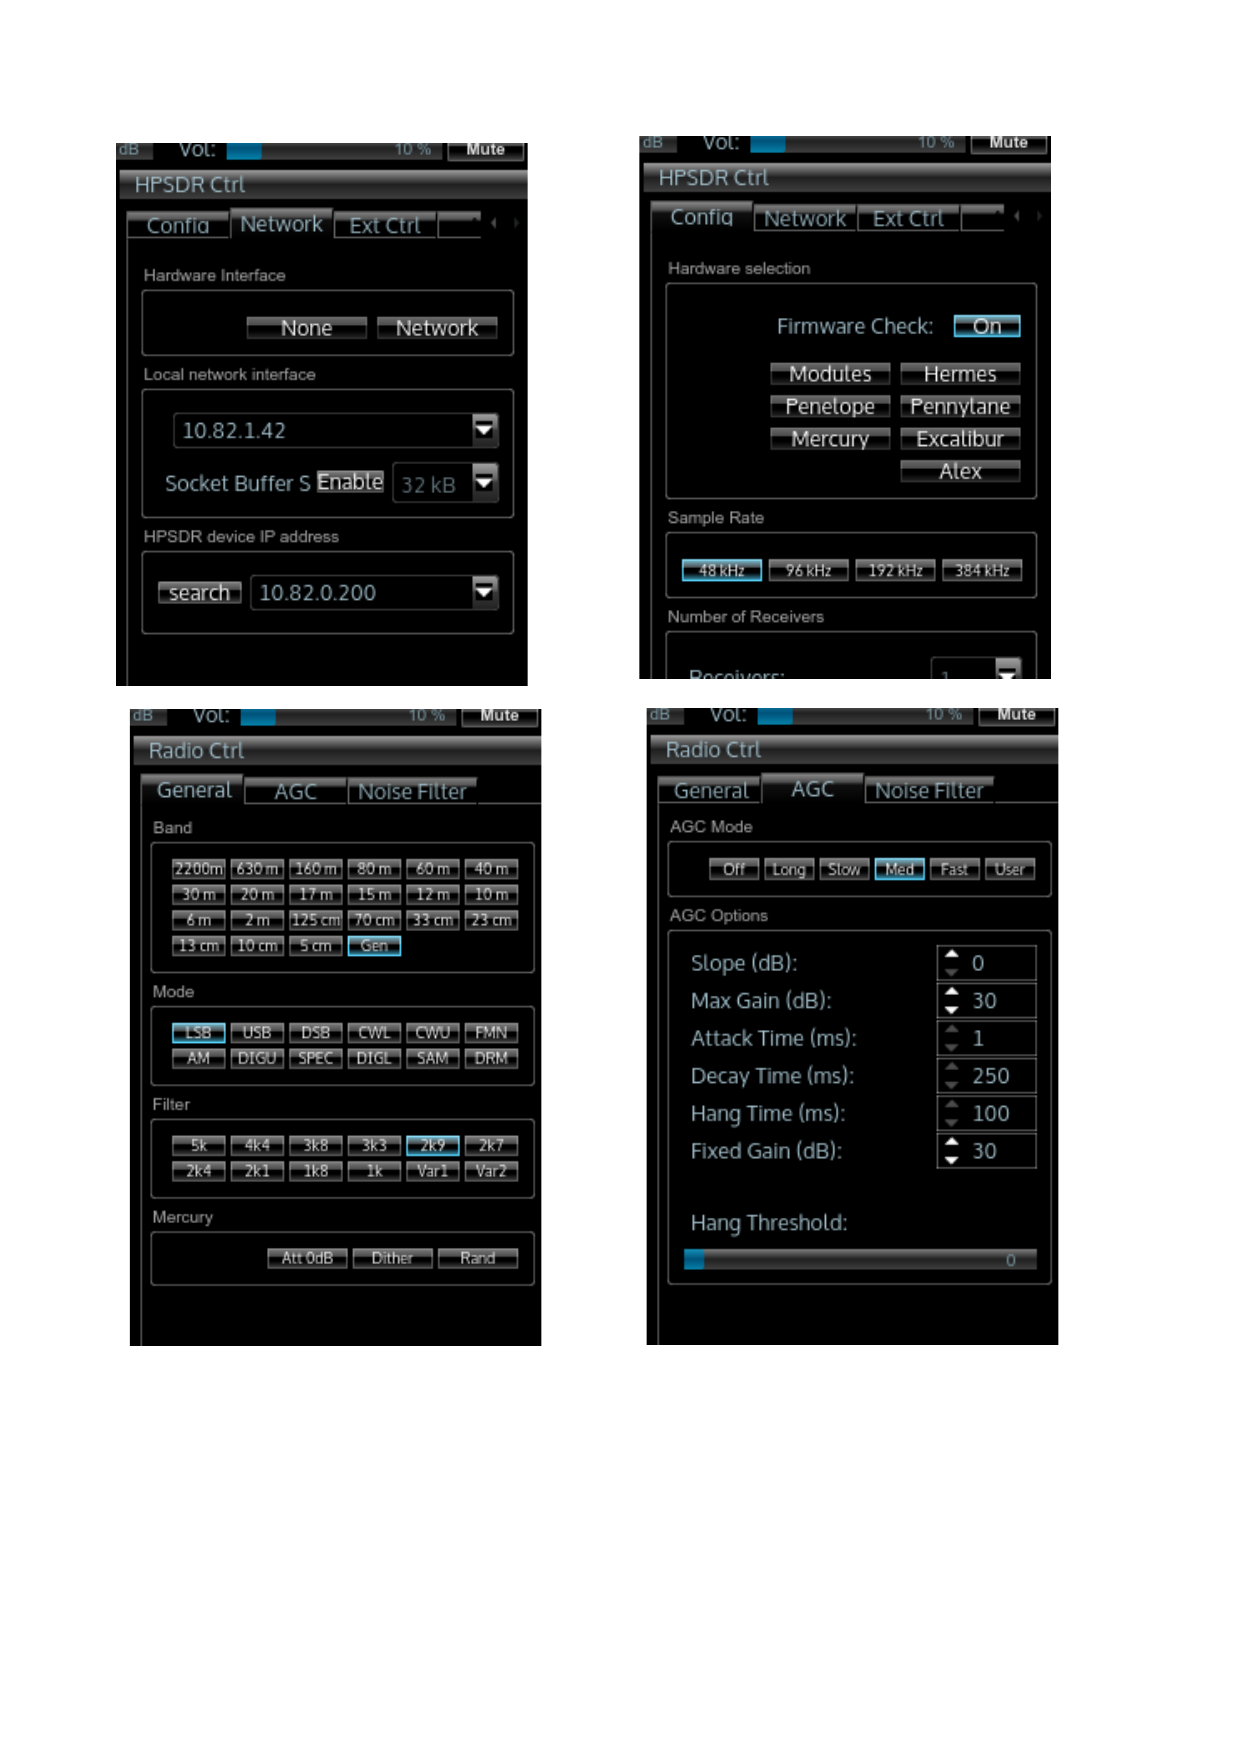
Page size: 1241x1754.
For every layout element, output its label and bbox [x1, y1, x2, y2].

picture [639, 136, 1051, 679]
picture [129, 709, 542, 1346]
picture [646, 708, 1059, 1345]
picture [116, 143, 528, 686]
